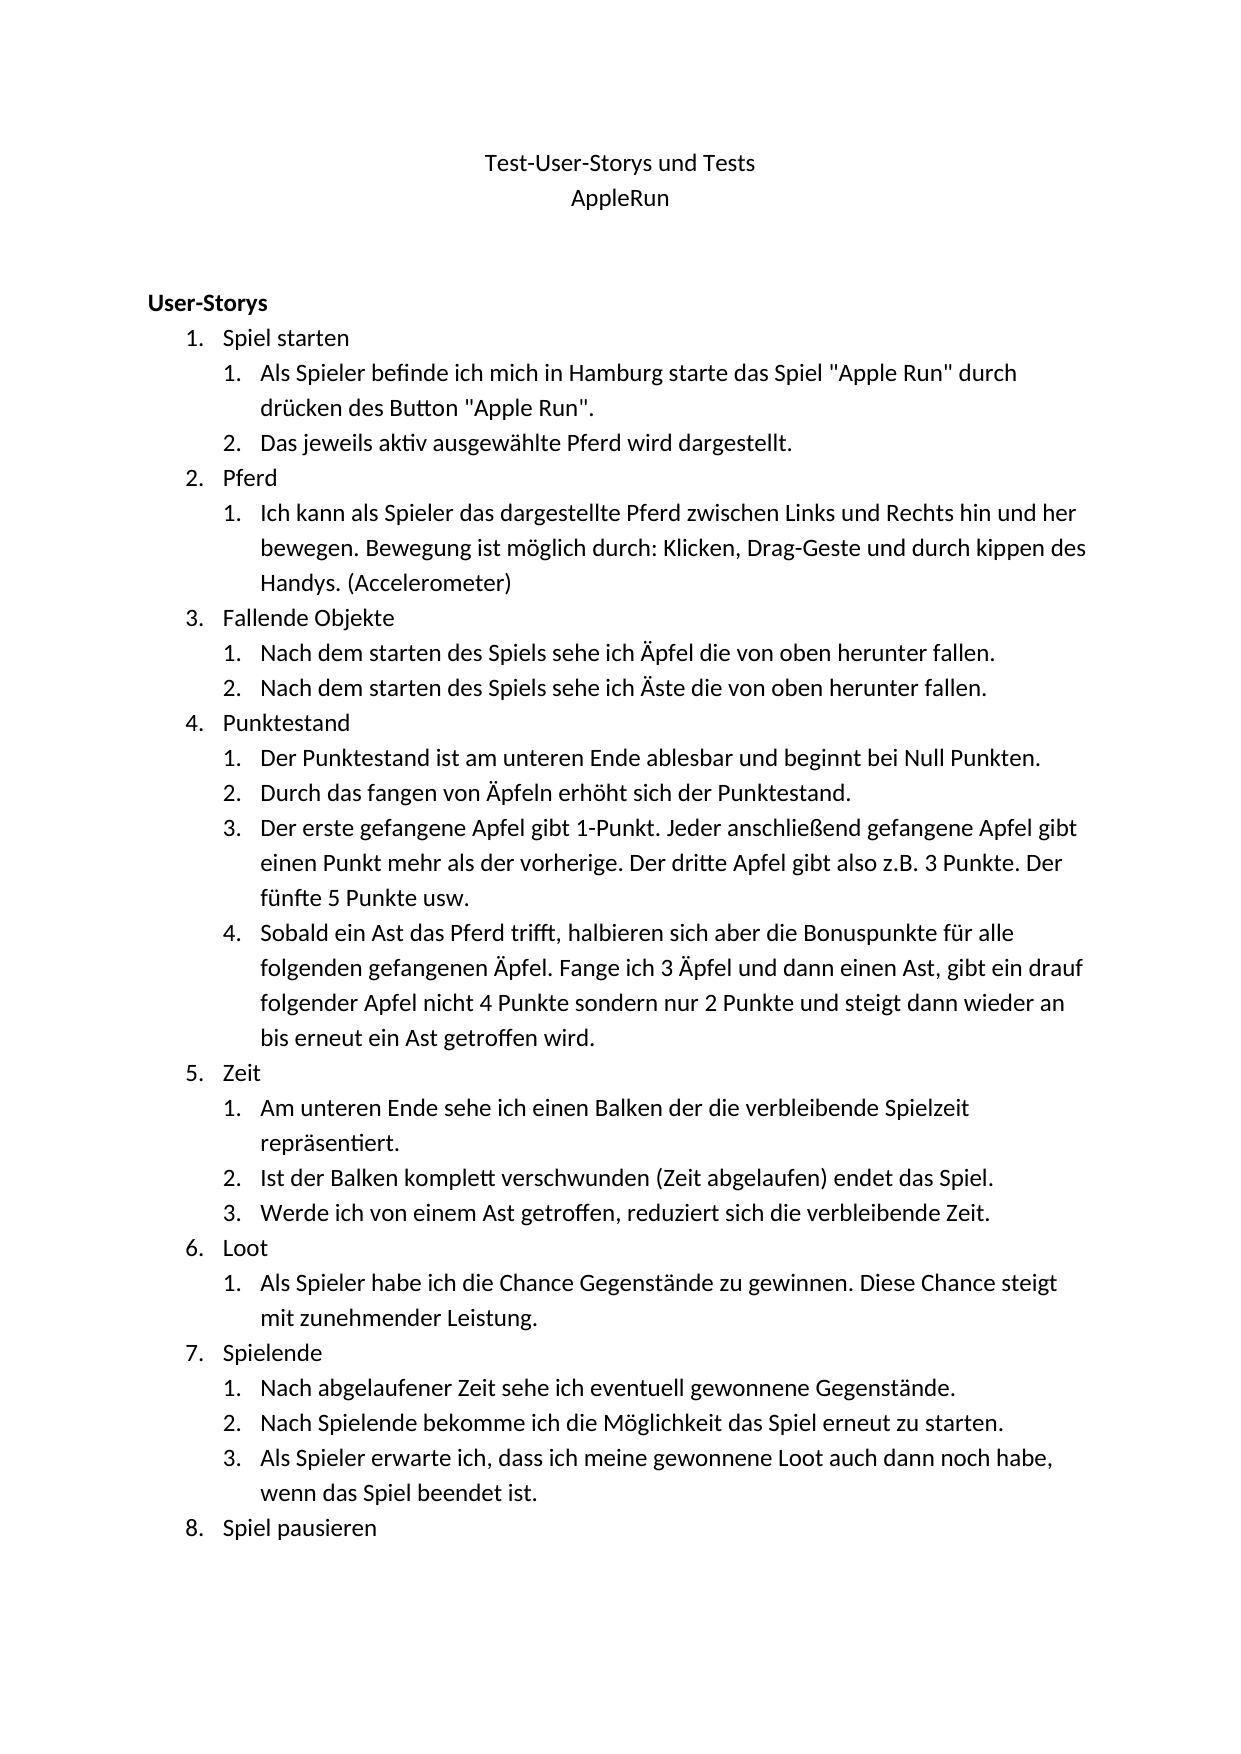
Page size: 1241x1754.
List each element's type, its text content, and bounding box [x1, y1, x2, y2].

list Zeit [185, 1058, 1093, 1088]
list Als Spieler habe ich die Chance Gegenstände zu gewinnen. Diese Chance steigt mit zunehmender Leistung. [223, 1268, 1093, 1333]
list Nach dem starten des Spiels sehe ich Äpfel die von oben herunter fallen. [223, 638, 1093, 668]
list Fallende Objekte [185, 603, 1093, 633]
list Ist der Balken komplett verschwunden (Zeit abgelaufen) endet das Spiel. [223, 1163, 1093, 1193]
list Der erste gefangene Apfel gibt 1-Punkt. Jeder anschließend gefangene Apfel gibt einen Punkt mehr als der vorherige. Der dritte Apfel gibt also z.B. 3 Punkte. Der fünfte 5 Punkte usw. [223, 813, 1093, 913]
list Spielende [185, 1338, 1093, 1368]
list Nach abgelaufener Zeit sehe ich eventuell gewonnene Gegenstände. [223, 1373, 1093, 1403]
list Werde ich von einem Ast getroffen, reduziert sich die verbleibende Zeit. [223, 1198, 1093, 1228]
list Am unteren Ende sehe ich einen Balken der die verbleibende Spielzeit repräsentiert. [223, 1093, 1093, 1158]
list Sobald ein Ast das Pferd trifft, halbieren sich aber die Bonuspunkte für alle folgenden gefangenen Äpfel. Fange ich 3 Äpfel und dann einen Ast, gibt ein drauf folgender Apfel nicht 4 Punkte sondern nur 2 Punkte und steigt dann wieder an bis erneut ein Ast getroffen wird. [223, 918, 1093, 1053]
list Pferd [185, 463, 1093, 493]
list Nach Spielende bekomme ich die Möglichkeit das Spiel erneut zu starten. [223, 1408, 1093, 1438]
list Ich kann als Spieler das dargestellte Pferd zwischen Links und Rechts hin und her bewegen. Bewegung ist möglich durch: Klicken, Drag-Geste und durch kippen des Handys. (Accelerometer) [223, 498, 1093, 598]
text User-Storys [148, 288, 1093, 318]
list Durch das fangen von Äpfeln erhöht sich der Punktestand. [223, 778, 1093, 808]
list Der Punktestand ist am unteren Ende ablesbar und beginnt bei Null Punkten. [223, 743, 1093, 773]
list Nach dem starten des Spiels sehe ich Äste die von oben herunter fallen. [223, 673, 1093, 703]
list Als Spieler befinde ich mich in Hamburg starte das Spiel "Apple Run" durch drücken des Button "Apple Run". [223, 358, 1093, 423]
list Als Spieler erwarte ich, dass ich meine gewonnene Loot auch dann noch habe, wenn das Spiel beendet ist. [223, 1443, 1093, 1508]
list Spiel starten [185, 323, 1093, 353]
list Loot [185, 1233, 1093, 1263]
list Spiel pausieren [185, 1513, 1093, 1543]
list Das jeweils aktiv ausgewählte Pferd wird dargestellt. [223, 428, 1093, 458]
text Test-User-Storys und Tests [148, 148, 1093, 178]
list Punktestand [185, 708, 1093, 738]
text AppleRun [148, 183, 1093, 213]
